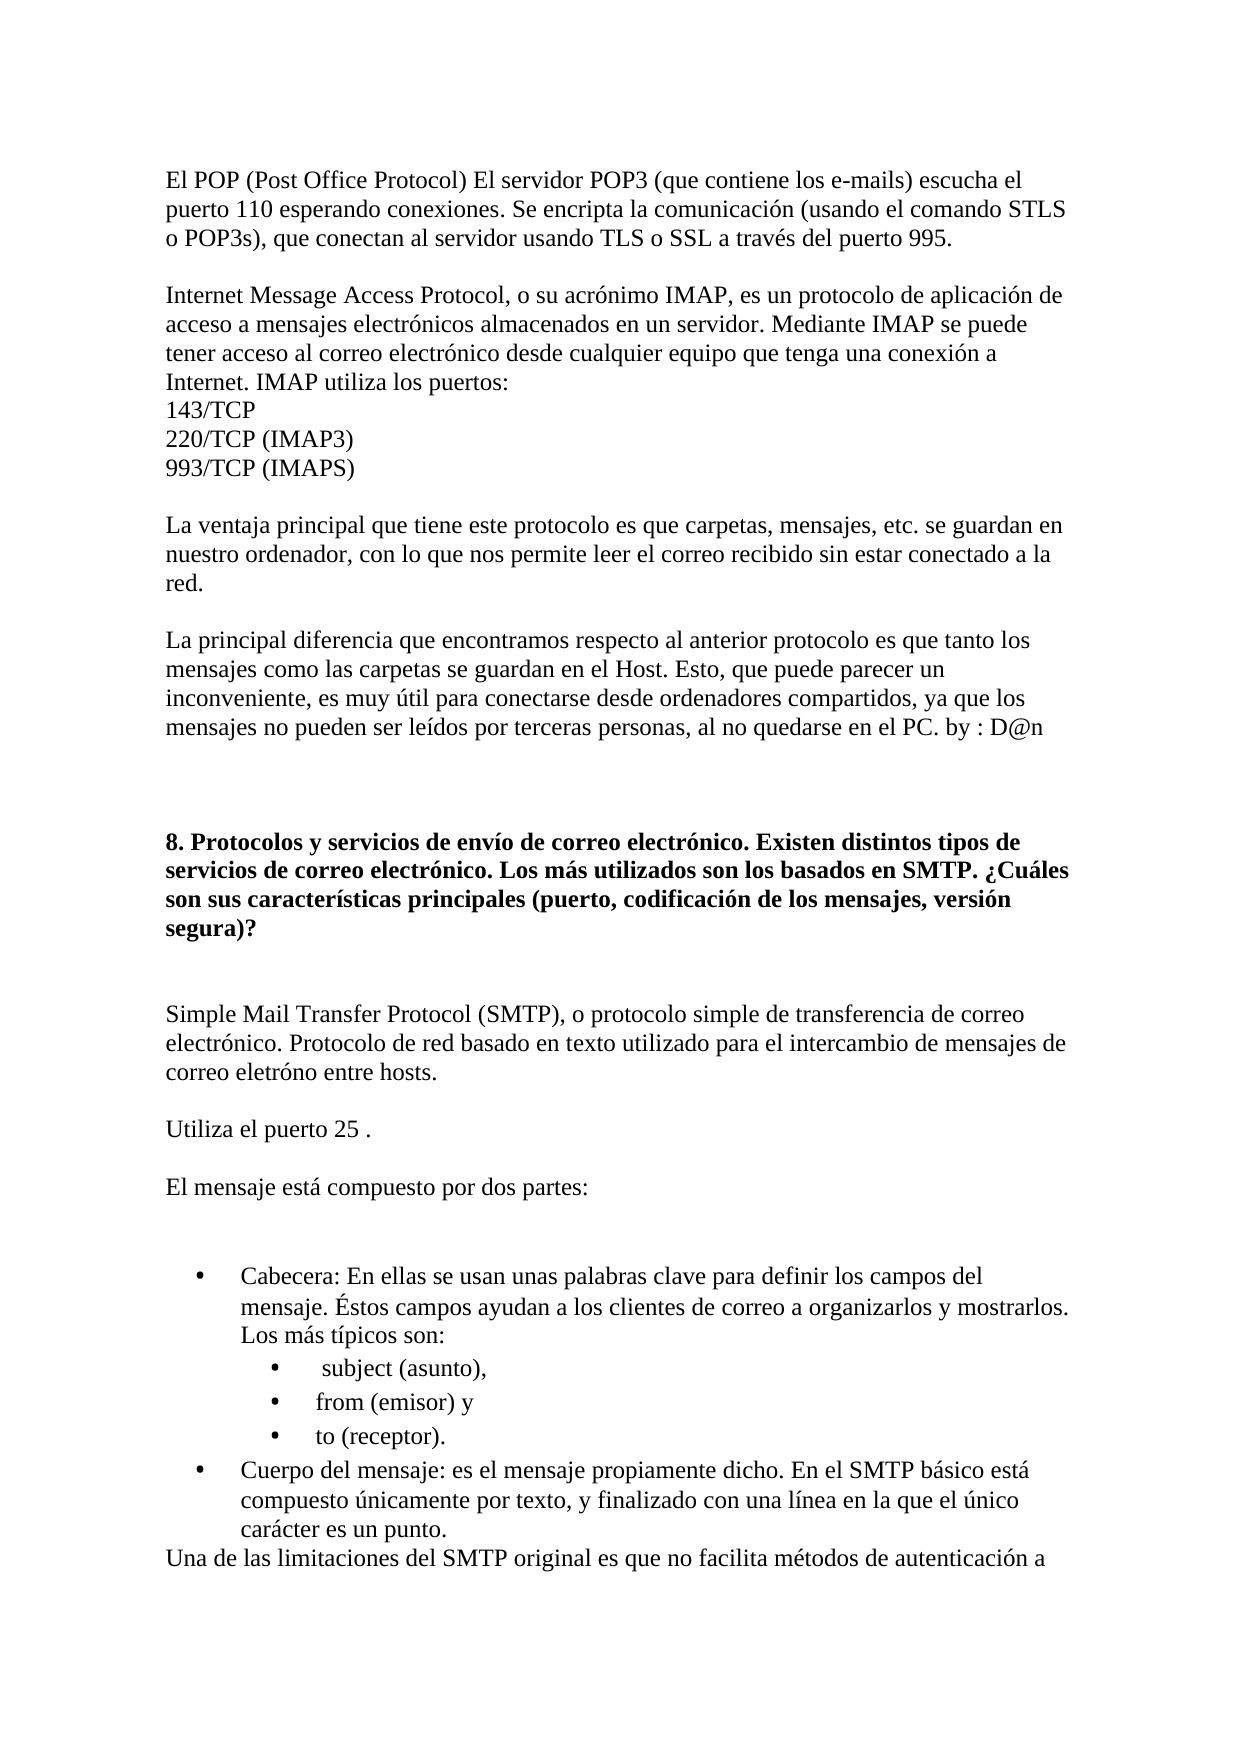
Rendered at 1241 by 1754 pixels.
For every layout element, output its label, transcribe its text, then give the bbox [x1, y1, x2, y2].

text El POP (Post Office Protocol) El servidor POP3 (que contiene los e-mails) escucha el puerto 110 esperando conexiones. Se encripta la comunicación (usando el comando STLS o POP3s), que conectan al servidor usando TLS o SSL a través del puerto 995. Internet Message Access Protocol, o su acrónimo IMAP, es un protocolo de aplicación de acceso a mensajes electrónicos almacenados en un servidor. Mediante IMAP se puede tener acceso al correo electrónico desde cualquier equipo que tenga una conexión a Internet. IMAP utiliza los puertos: 143/TCP 220/TCP (IMAP3) 993/TCP (IMAPS) La ventaja principal que tiene este protocolo es que carpetas, mensajes, etc. se guardan en nuestro ordenador, con lo que nos permite leer el correo recibido sin estar conectado a la red. La principal diferencia que encontramos respecto al anterior protocolo es que tanto los mensajes como las carpetas se guardan en el Host. Esto, que puede parecer un inconveniente, es muy útil para conectarse desde ordenadores compartidos, ya que los mensajes no pueden ser leídos por terceras personas, al no quedarse en el PC. by : D@n 8. Protocolos y servicios de envío de correo electrónico. Existen distintos tipos de servicios de correo electrónico. Los más utilizados son los basados en SMTP. ¿Cuáles son sus características principales (puerto, codificación de los mensajes, versión segura)? Simple Mail Transfer Protocol (SMTP), o protocolo simple de transferencia de correo electrónico. Protocolo de red basado en texto utilizado para el intercambio de mensajes de correo eletróno entre hosts. Utiliza el puerto 25 . El mensaje está compuesto por dos partes: [165, 165, 1075, 1258]
list from (emisor) y [270, 1383, 1075, 1417]
text Una de las limitaciones del SMTP original es que no facilita métodos de autenticación a [165, 1543, 1075, 1572]
list Cabecera: En ellas se usan unas palabras clave para definir los campos del mensaje. Éstos campos ayudan a los clientes de correo a organizarlos y mostrarlos. Los más típicos son: [195, 1258, 1075, 1349]
list subject (asunto), [270, 1349, 1075, 1383]
list to (receptor). [270, 1417, 1075, 1452]
list Cuerpo del mensaje: es el mensaje propiamente dicho. En el SMTP básico está compuesto únicamente por texto, y finalizado con una línea en la que el único carácter es un punto. [195, 1452, 1075, 1543]
